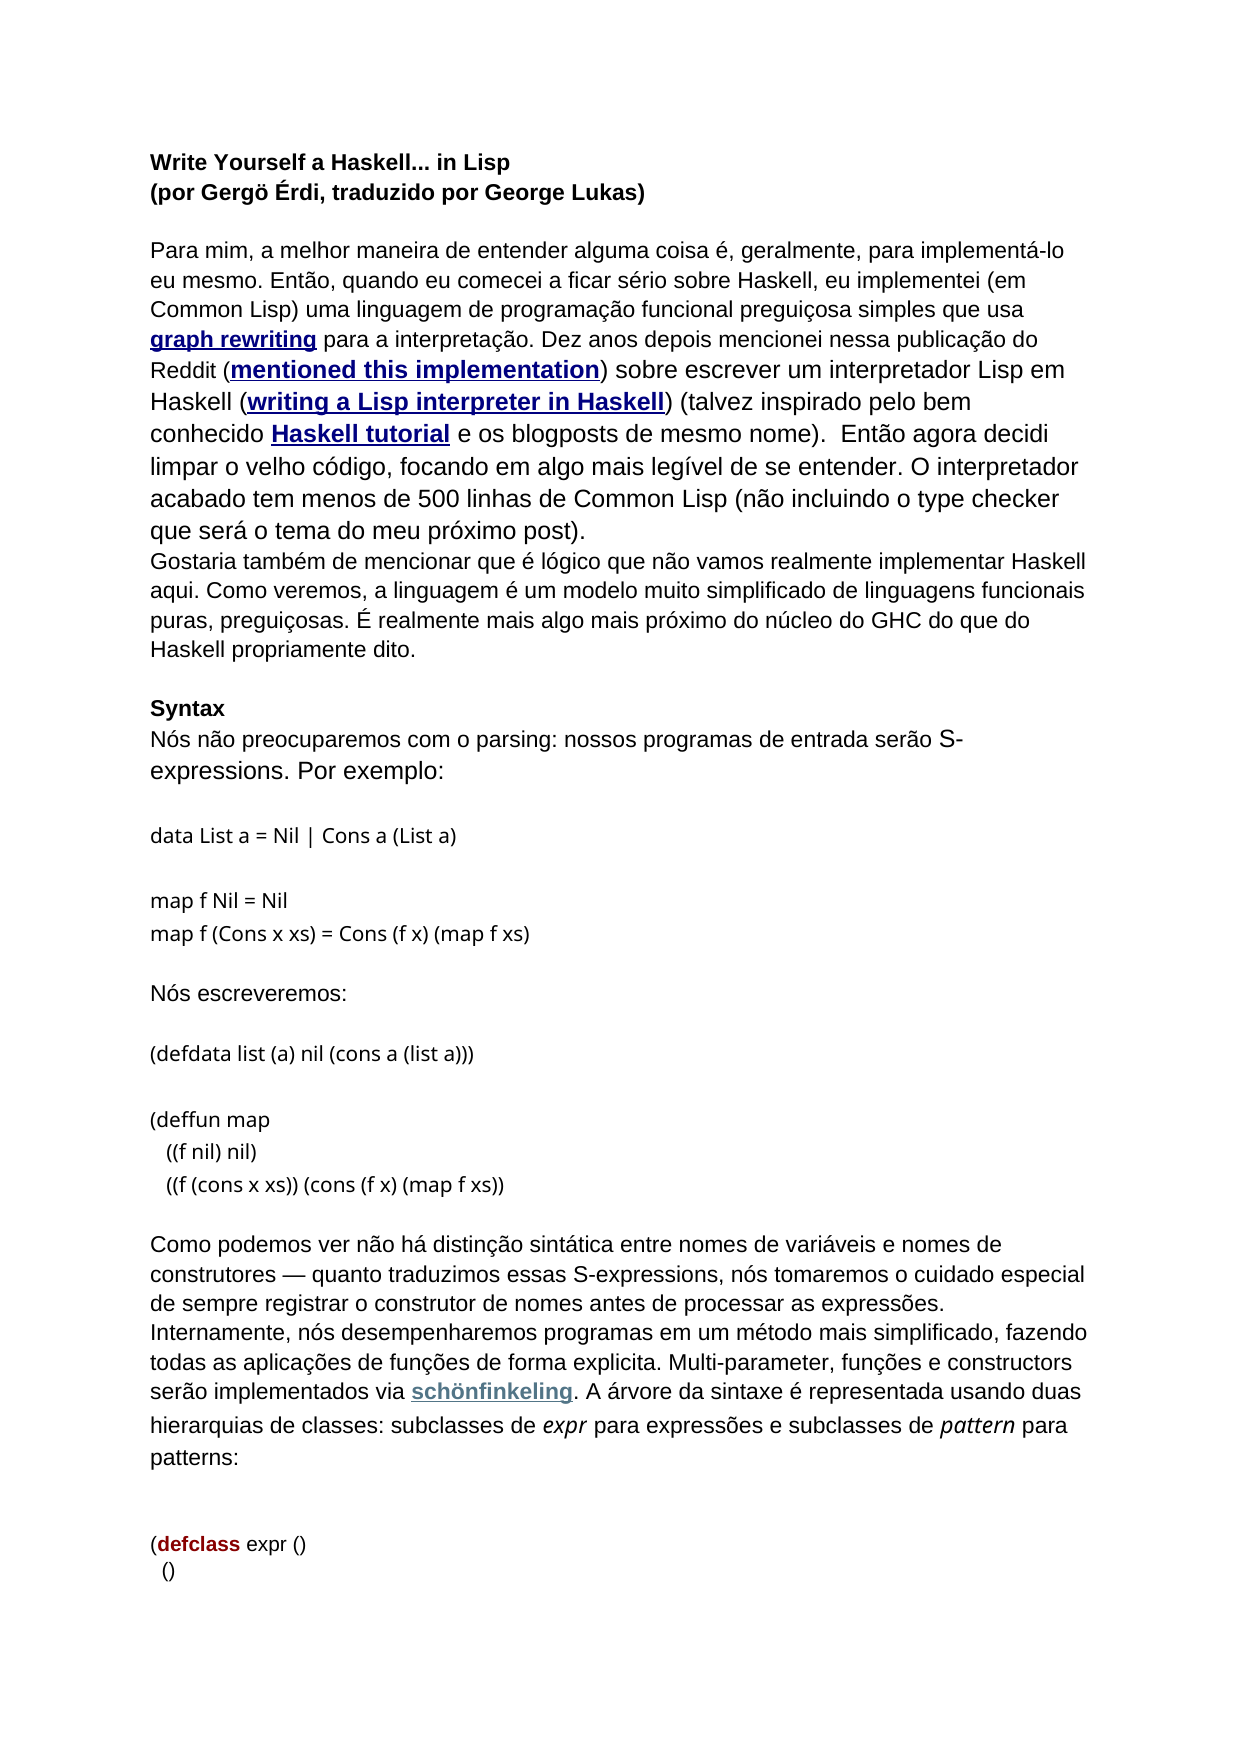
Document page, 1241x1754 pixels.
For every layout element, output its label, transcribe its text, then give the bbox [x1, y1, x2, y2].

text Para mim, a melhor maneira de entender alguma coisa é, geralmente, para implementá-lo eu mesmo. Então, quando eu comecei a ficar sério sobre Haskell, eu implementei (em Common Lisp) uma linguagem de programação funcional preguiçosa simples que usa graph rewriting para a interpretação. Dez anos depois mencionei nessa publicação do Reddit (mentioned this implementation) sobre escrever um interpretador Lisp em Haskell (writing a Lisp interpreter in Haskell) (talvez inspirado pelo bem conhecido Haskell tutorial e os blogposts de mesmo nome). Então agora decidi limpar o velho código, focando em algo mais legível de se entender. O interpretador acabado tem menos de 500 linhas de Common Lisp (não incluindo o type checker que será o tema do meu próximo post). [150, 238, 1091, 544]
text Como podemos ver não há distinção sintática entre nomes de variáveis e nomes de construtores — quanto traduzimos essas S-expressions, nós tomaremos o cuidado especial de sempre registrar o construtor de nomes antes de processar as expressões. [150, 1232, 1091, 1316]
text Write Yourself a Haskell... in Lisp [150, 150, 1091, 176]
text (defdata list (a) nil (cons a (list a))) (deffun map ((f nil) nil) ((f (cons x xs)) (cons (f x) (map f xs)) [150, 1039, 1091, 1198]
text (por Gergö Érdi, traduzido por George Lukas) [150, 179, 1091, 205]
text Syntax [150, 695, 1091, 721]
text (defclass expr () () [150, 1532, 1091, 1582]
text Nós escreveremos: [150, 981, 1091, 1006]
text Nós não preocuparemos com o parsing: nossos programas de entrada serão S-expressions. Por exemplo: [150, 725, 1091, 785]
text Internamente, nós desempenharemos programas em um método mais simplificado, fazendo todas as aplicações de funções de forma explicita. Multi-parameter, funções e constructors serão implementados via schönfinkeling. A árvore da sintaxe é representada usando duas hierarquias de classes: subclasses de expr para expressões e subclasses de pattern para patterns: [150, 1320, 1091, 1470]
text data List a = Nil | Cons a (List a) map f Nil = Nil map f (Cons x xs) = Cons (f x) (map f xs) [150, 821, 1091, 947]
text Gostaria também de mencionar que é lógico que não vamos realmente implementar Haskell aqui. Como veremos, a linguagem é um modelo muito simplificado de linguagens funcionais puras, preguiçosas. É realmente mais algo mais próximo do núcleo do GHC do que do Haskell propriamente dito. [150, 548, 1091, 662]
